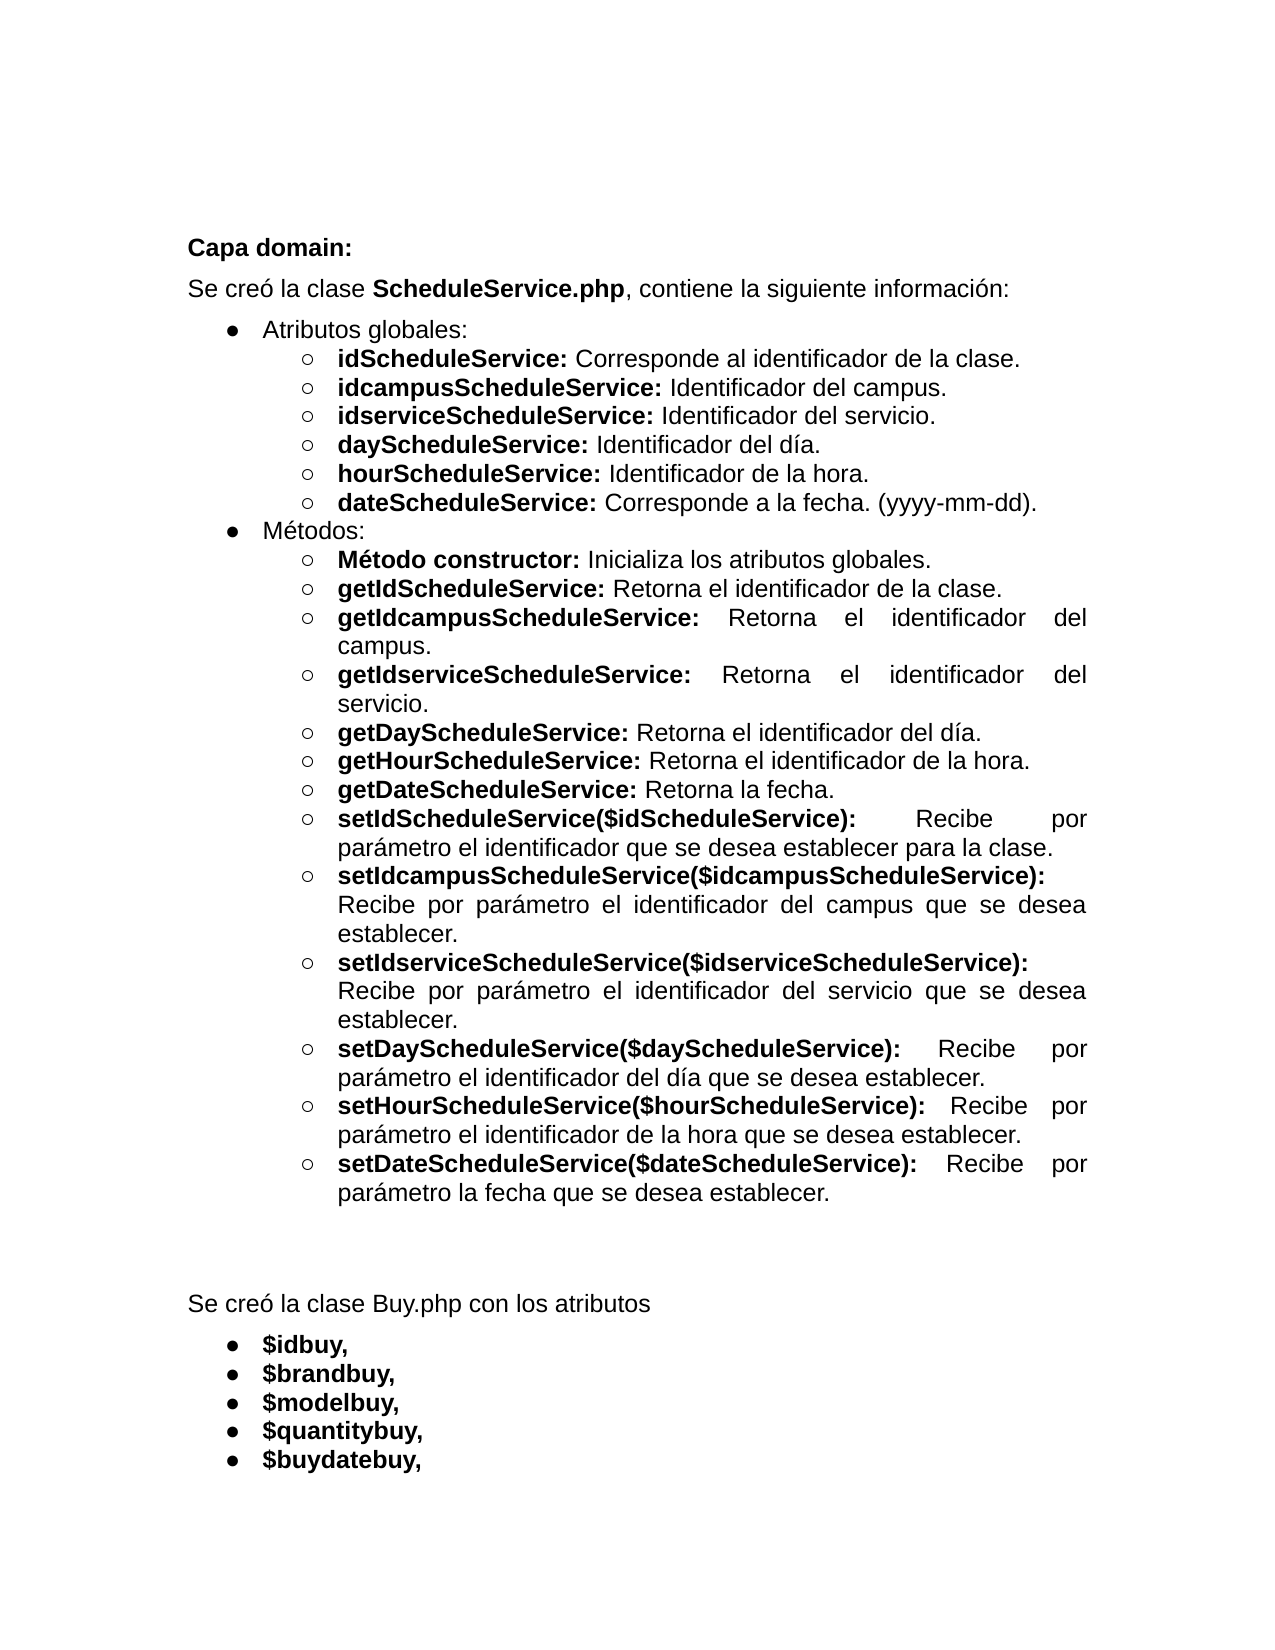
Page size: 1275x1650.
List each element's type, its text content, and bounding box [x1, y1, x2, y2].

list getHourScheduleService: Retorna el identificador de la hora. [300, 746, 1087, 775]
list $buydatebuy, [225, 1445, 1087, 1474]
list idcampusScheduleService: Identificador del campus. [300, 372, 1087, 401]
text Se creó la clase ScheduleService.php, contiene la siguiente información: [187, 274, 1087, 302]
list getDateScheduleService: Retorna la fecha. [300, 775, 1087, 804]
list $quantitybuy, [225, 1416, 1087, 1445]
text Se creó la clase Buy.php con los atributos [187, 1289, 1087, 1317]
list idScheduleService: Corresponde al identificador de la clase. [300, 344, 1087, 372]
list getIdcampusScheduleService: Retorna el identificador del campus. [300, 602, 1087, 660]
list getDayScheduleService: Retorna el identificador del día. [300, 717, 1087, 746]
list $brandbuy, [225, 1359, 1087, 1387]
list $modelbuy, [225, 1387, 1087, 1416]
list getIdScheduleService: Retorna el identificador de la clase. [300, 574, 1087, 602]
list setIdserviceScheduleService($idserviceScheduleService): Recibe por parámetro el identificador del servicio que se desea establecer. [300, 947, 1087, 1034]
list setIdcampusScheduleService($idcampusScheduleService): Recibe por parámetro el identificador del campus que se desea establecer. [300, 861, 1087, 947]
list hourScheduleService: Identificador de la hora. [300, 459, 1087, 487]
list setHourScheduleService($hourScheduleService): Recibe por parámetro el identificador de la hora que se desea establecer. [300, 1091, 1087, 1149]
list getIdserviceScheduleService: Retorna el identificador del servicio. [300, 660, 1087, 717]
list setIdScheduleService($idScheduleService): Recibe por parámetro el identificador que se desea establecer para la clase. [300, 804, 1087, 861]
list $idbuy, [225, 1330, 1087, 1359]
list dateScheduleService: Corresponde a la fecha. (yyyy-mm-dd). [300, 487, 1087, 516]
text Capa domain: [187, 232, 1087, 261]
list setDateScheduleService($dateScheduleService): Recibe por parámetro la fecha que se desea establecer. [300, 1149, 1087, 1206]
list Métodos: [225, 516, 1087, 545]
list idserviceScheduleService: Identificador del servicio. [300, 401, 1087, 430]
list dayScheduleService: Identificador del día. [300, 430, 1087, 459]
list setDayScheduleService($dayScheduleService): Recibe por parámetro el identificador del día que se desea establecer. [300, 1034, 1087, 1091]
list Método constructor: Inicializa los atributos globales. [300, 545, 1087, 574]
list Atributos globales: [225, 315, 1087, 344]
